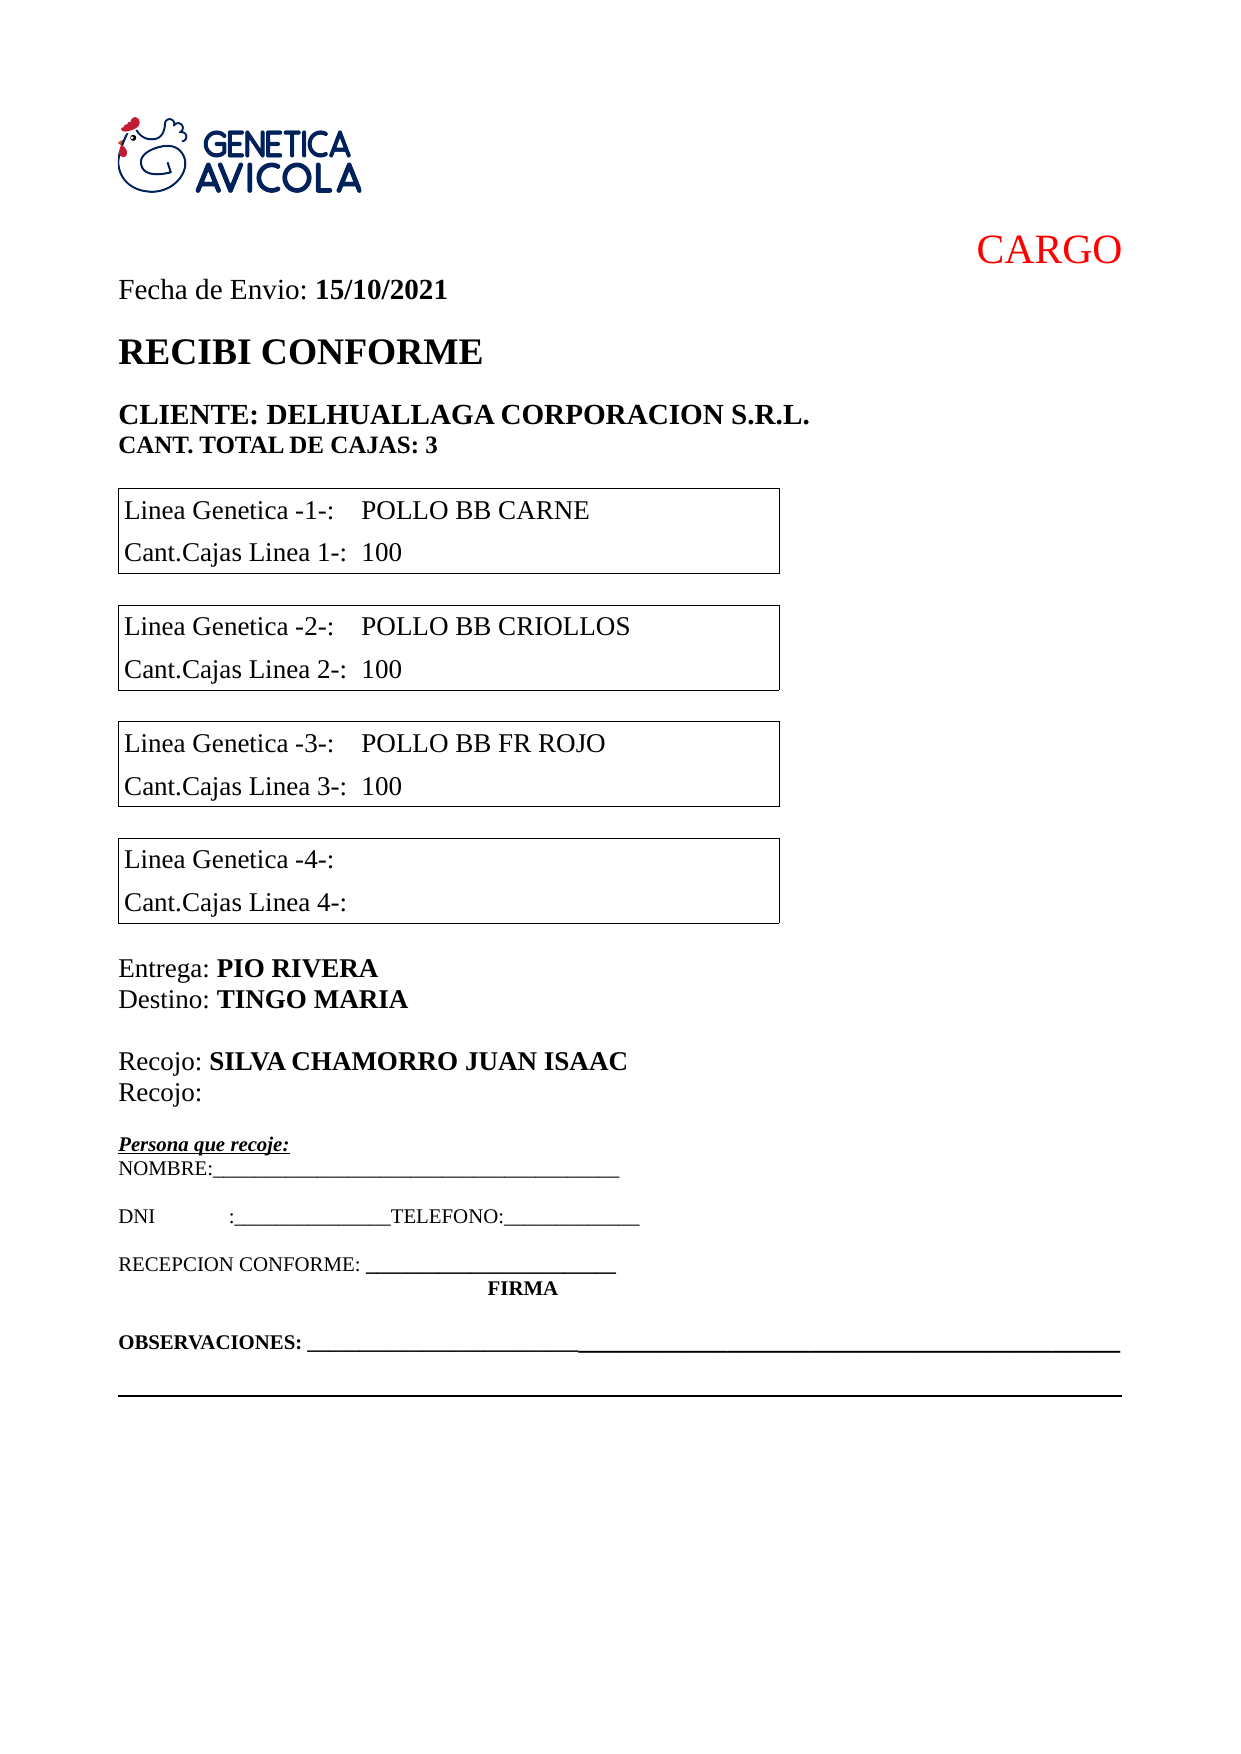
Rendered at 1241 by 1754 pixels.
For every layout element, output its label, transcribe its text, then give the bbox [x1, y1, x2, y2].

text Fecha de Envio: 15/10/2021 [118, 272, 1122, 306]
text Recojo: [118, 1076, 1122, 1108]
text CANT. TOTAL DE CAJAS: 3 [118, 431, 1122, 459]
table_header Linea Genetica -1-: [119, 489, 356, 531]
table_cell [356, 839, 779, 880]
table_cell Linea Genetica -3-: [119, 722, 356, 764]
table_cell [356, 880, 779, 923]
table_header POLLO BB CARNE [356, 489, 779, 531]
table_cell [118, 807, 356, 838]
table_cell 100 [356, 764, 779, 806]
table_cell 100 [356, 531, 779, 573]
table_cell Cant.Cajas Linea 4-: [119, 880, 356, 923]
table_cell 100 [356, 647, 779, 690]
table_cell Cant.Cajas Linea 2-: [119, 647, 356, 690]
table_cell [118, 574, 356, 604]
text Persona que recoje: [118, 1132, 1122, 1156]
table_cell Linea Genetica -2-: [119, 606, 356, 647]
table_cell POLLO BB FR ROJO [356, 722, 779, 764]
text CARGO [118, 224, 1122, 272]
text Recojo: SILVA CHAMORRO JUAN ISAAC [118, 1045, 1122, 1076]
text DNI :_______________TELEFONO:_____________ [118, 1204, 1122, 1228]
text NOMBRE:_______________________________________ [118, 1156, 1122, 1180]
table_cell [118, 691, 356, 721]
table_cell [356, 807, 779, 838]
text RECEPCION CONFORME: ________________________ [118, 1252, 1122, 1276]
text CLIENTE: DELHUALLAGA CORPORACION S.R.L. [118, 397, 1122, 431]
table_cell [356, 574, 779, 604]
text Destino: TINGO MARIA [118, 983, 1122, 1014]
table_cell Linea Genetica -4-: [119, 839, 356, 880]
text FIRMA [118, 1276, 1122, 1300]
text RECIBI CONFORME [118, 330, 1122, 373]
table_cell Cant.Cajas Linea 3-: [119, 764, 356, 806]
picture [117, 117, 362, 193]
text OBSERVACIONES: __________________________________________________________________ [118, 1324, 1122, 1355]
table_cell Cant.Cajas Linea 1-: [119, 531, 356, 573]
table_cell [356, 691, 779, 721]
text Entrega: PIO RIVERA [118, 952, 1122, 983]
table_cell POLLO BB CRIOLLOS [356, 606, 779, 647]
